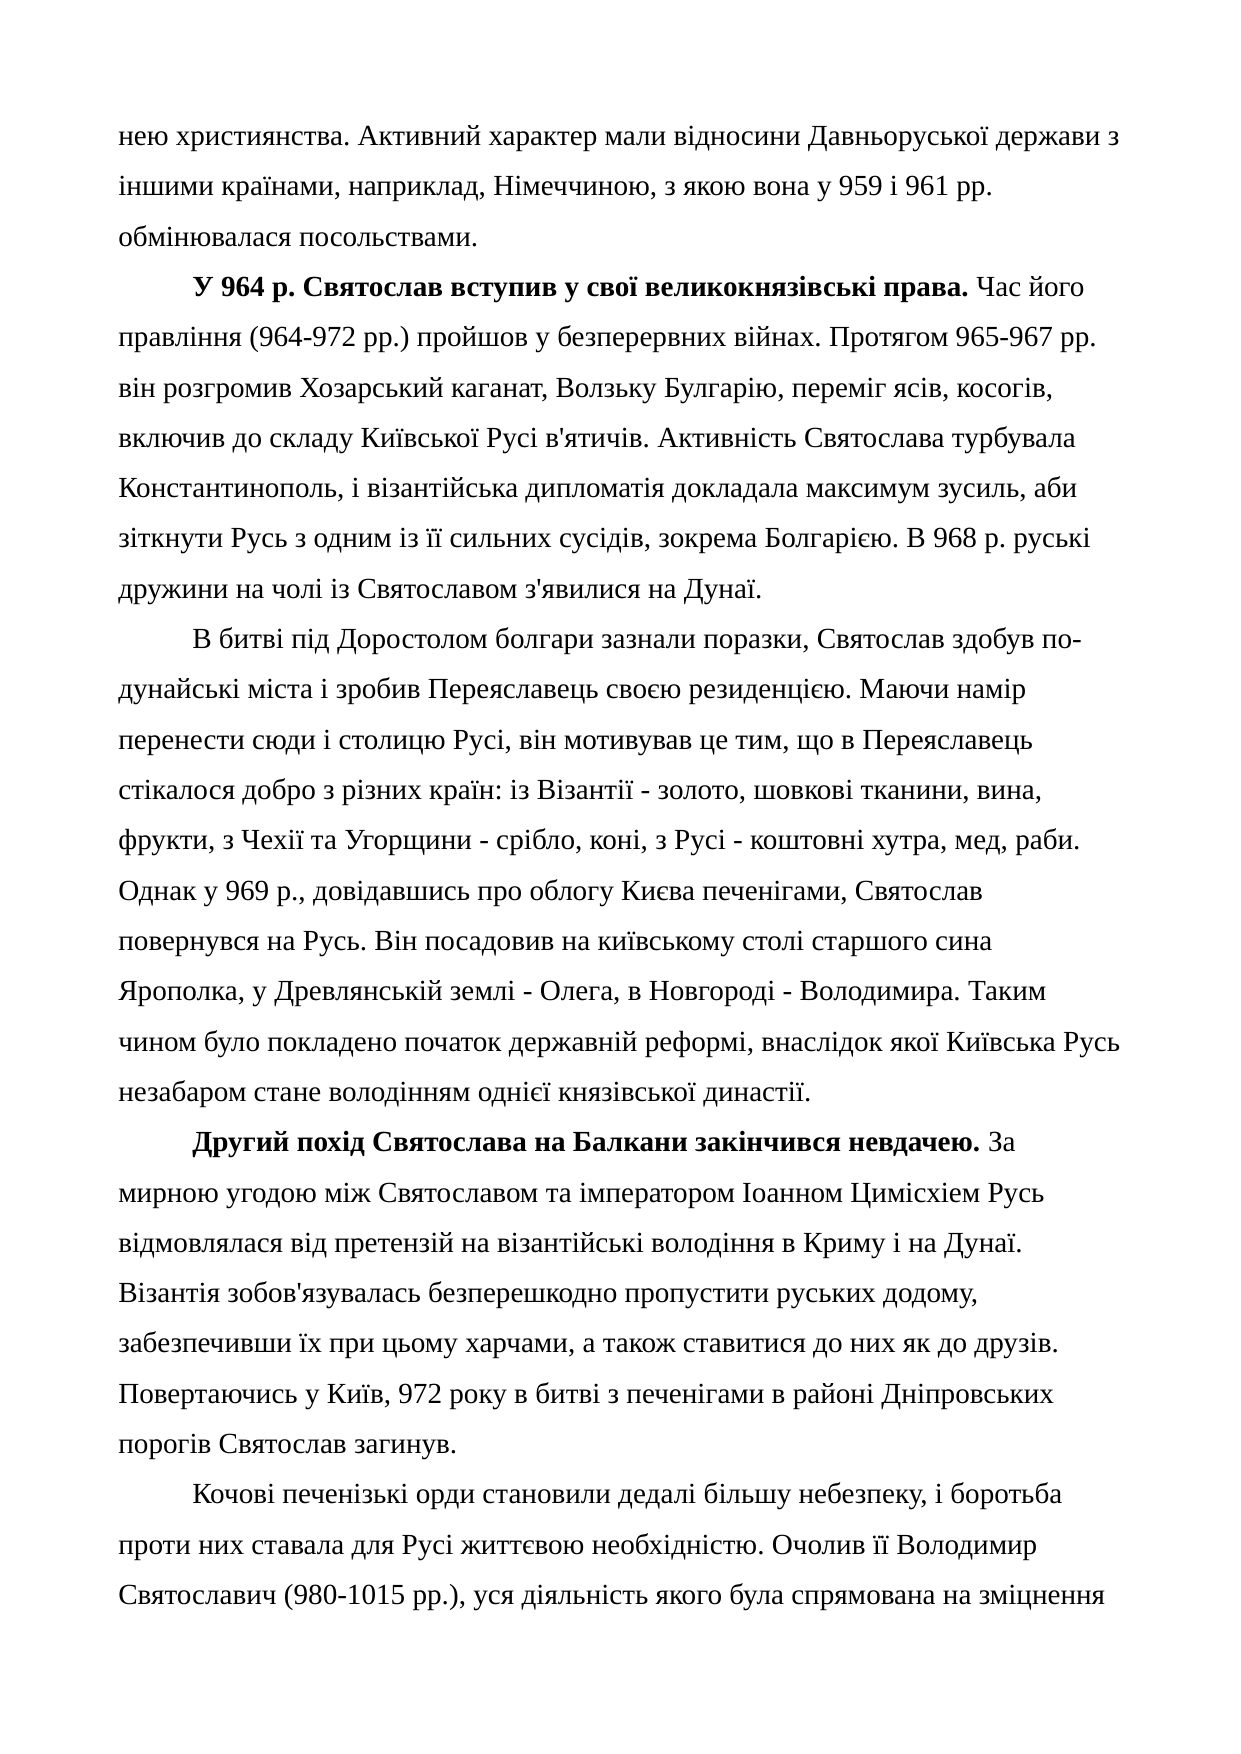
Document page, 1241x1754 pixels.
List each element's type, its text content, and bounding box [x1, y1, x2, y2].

text Другий похід Святослава на Балкани закінчився невдачею. За мирною угодою між Святославом та імператором Іоанном Цимісхіем Русь відмовлялася від претензій на візантійські володіння в Криму і на Дунаї. Візантія зобов'язувалась безперешкодно пропустити руських додому, забезпечивши їх при цьому харчами, а також ставитися до них як до друзів. Повертаючись у Київ, 972 року в битві з печенігами в районі Дніпровських порогів Святослав загинув. [118, 1124, 1122, 1460]
text Кочові печенізькі орди становили дедалі більшу небезпеку, і боротьба проти них ставала для Русі життєвою необхідністю. Очолив її Володимир Святославич (980-1015 рр.), уся діяльність якого була спрямована на зміцнення [118, 1477, 1122, 1611]
text В битві під Доростолом болгари зазнали поразки, Святослав здобув по-дунайські міста і зробив Переяславець своєю резиденцією. Маючи намір перенести сюди і столицю Русі, він мотивував це тим, що в Переяславець стікалося добро з різних країн: із Візантії - золото, шовкові тканини, вина, фрукти, з Чехії та Угорщини - срібло, коні, з Русі - коштовні хутра, мед, раби. Однак у 969 р., довідавшись про облогу Києва печенігами, Святослав повернувся на Русь. Він посадовив на київському столі старшого сина Ярополка, у Древлянській землі - Олега, в Новгороді - Володимира. Таким чином було покладено початок державній реформі, внаслідок якої Київська Русь незабаром стане володінням однієї князівської династії. [118, 621, 1122, 1108]
text У 964 р. Святослав вступив у свої великокнязівські права. Час його правління (964-972 рр.) пройшов у безперервних війнах. Протягом 965-967 рр. він розгромив Хозарський каганат, Волзьку Булгарію, переміг ясів, косогів, включив до складу Київської Русі в'ятичів. Активність Святослава турбувала Константинополь, і візантійська дипломатія докладала максимум зусиль, аби зіткнути Русь з одним із її сильних сусідів, зокрема Болгарією. В 968 р. руські дружини на чолі із Святославом з'явилися на Дунаї. [118, 269, 1122, 604]
text нею християнства. Активний характер мали відносини Давньоруської держави з іншими країнами, наприклад, Німеччиною, з якою вона у 959 і 961 рр. обмінювалася посольствами. [118, 118, 1122, 252]
